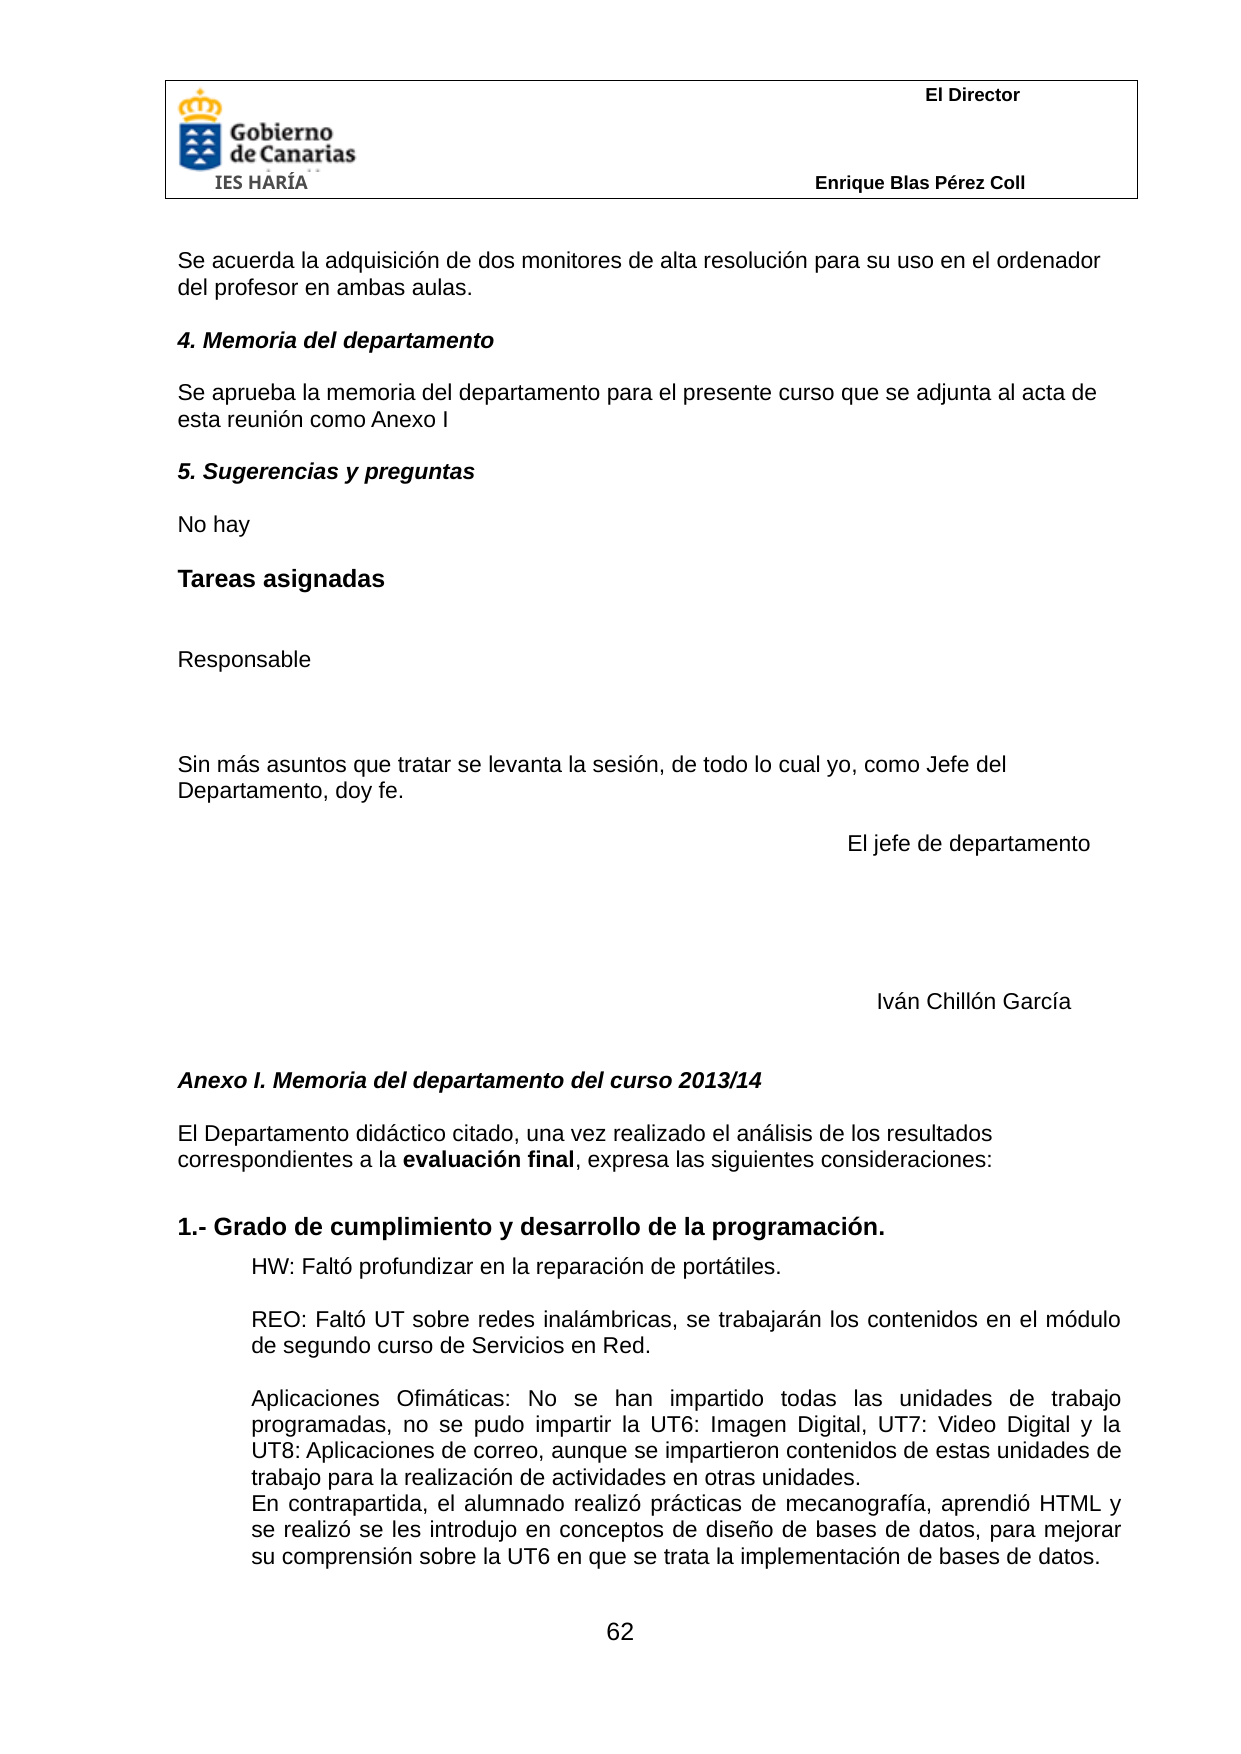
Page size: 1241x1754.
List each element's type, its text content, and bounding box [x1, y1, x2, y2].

text El Departamento didáctico citado, una vez realizado el análisis de los resultados correspondientes a la evaluación final, expresa las siguientes consideraciones: [177, 1120, 1122, 1173]
subtitle Tareas asignadas [177, 564, 1122, 592]
text 1.- Grado de cumplimiento y desarrollo de la programación. [177, 1212, 1122, 1240]
text HW: Faltó profundizar en la reparación de portátiles. [251, 1253, 1122, 1279]
text El jefe de departamento [177, 830, 1122, 857]
text Aplicaciones Ofimáticas: No se han impartido todas las unidades de trabajo programadas, no se pudo impartir la UT6: Imagen Digital, UT7: Video Digital y la UT8: Aplicaciones de correo, aunque se impartieron contenidos de estas unidades de trabajo para la realización de actividades en otras unidades. [251, 1385, 1122, 1490]
text Sin más asuntos que tratar se levanta la sesión, de todo lo cual yo, como Jefe del Departamento, doy fe. [177, 751, 1122, 804]
text En contrapartida, el alumnado realizó prácticas de mecanografía, aprendió HTML y se realizó se les introdujo en conceptos de diseño de bases de datos, para mejorar su comprensión sobre la UT6 en que se trata la implementación de bases de datos. [251, 1490, 1122, 1569]
picture [173, 85, 359, 172]
text Se aprueba la memoria del departamento para el presente curso que se adjunta al acta de esta reunión como Anexo I [177, 379, 1122, 432]
text Se acuerda la adquisición de dos monitores de alta resolución para su uso en el ordenador del profesor en ambas aulas. [177, 247, 1122, 300]
text Responsable [177, 646, 1122, 672]
subtitle 5. Sugerencias y preguntas [177, 458, 1122, 485]
text No hay [177, 511, 1122, 537]
subtitle 4. Memoria del departamento [177, 327, 1122, 353]
text REO: Faltó UT sobre redes inalámbricas, se trabajarán los contenidos en el módulo de segundo curso de Servicios en Red. [251, 1306, 1122, 1358]
text Iván Chillón García [177, 988, 1122, 1015]
subtitle Anexo I. Memoria del departamento del curso 2013/14 [177, 1067, 1122, 1094]
